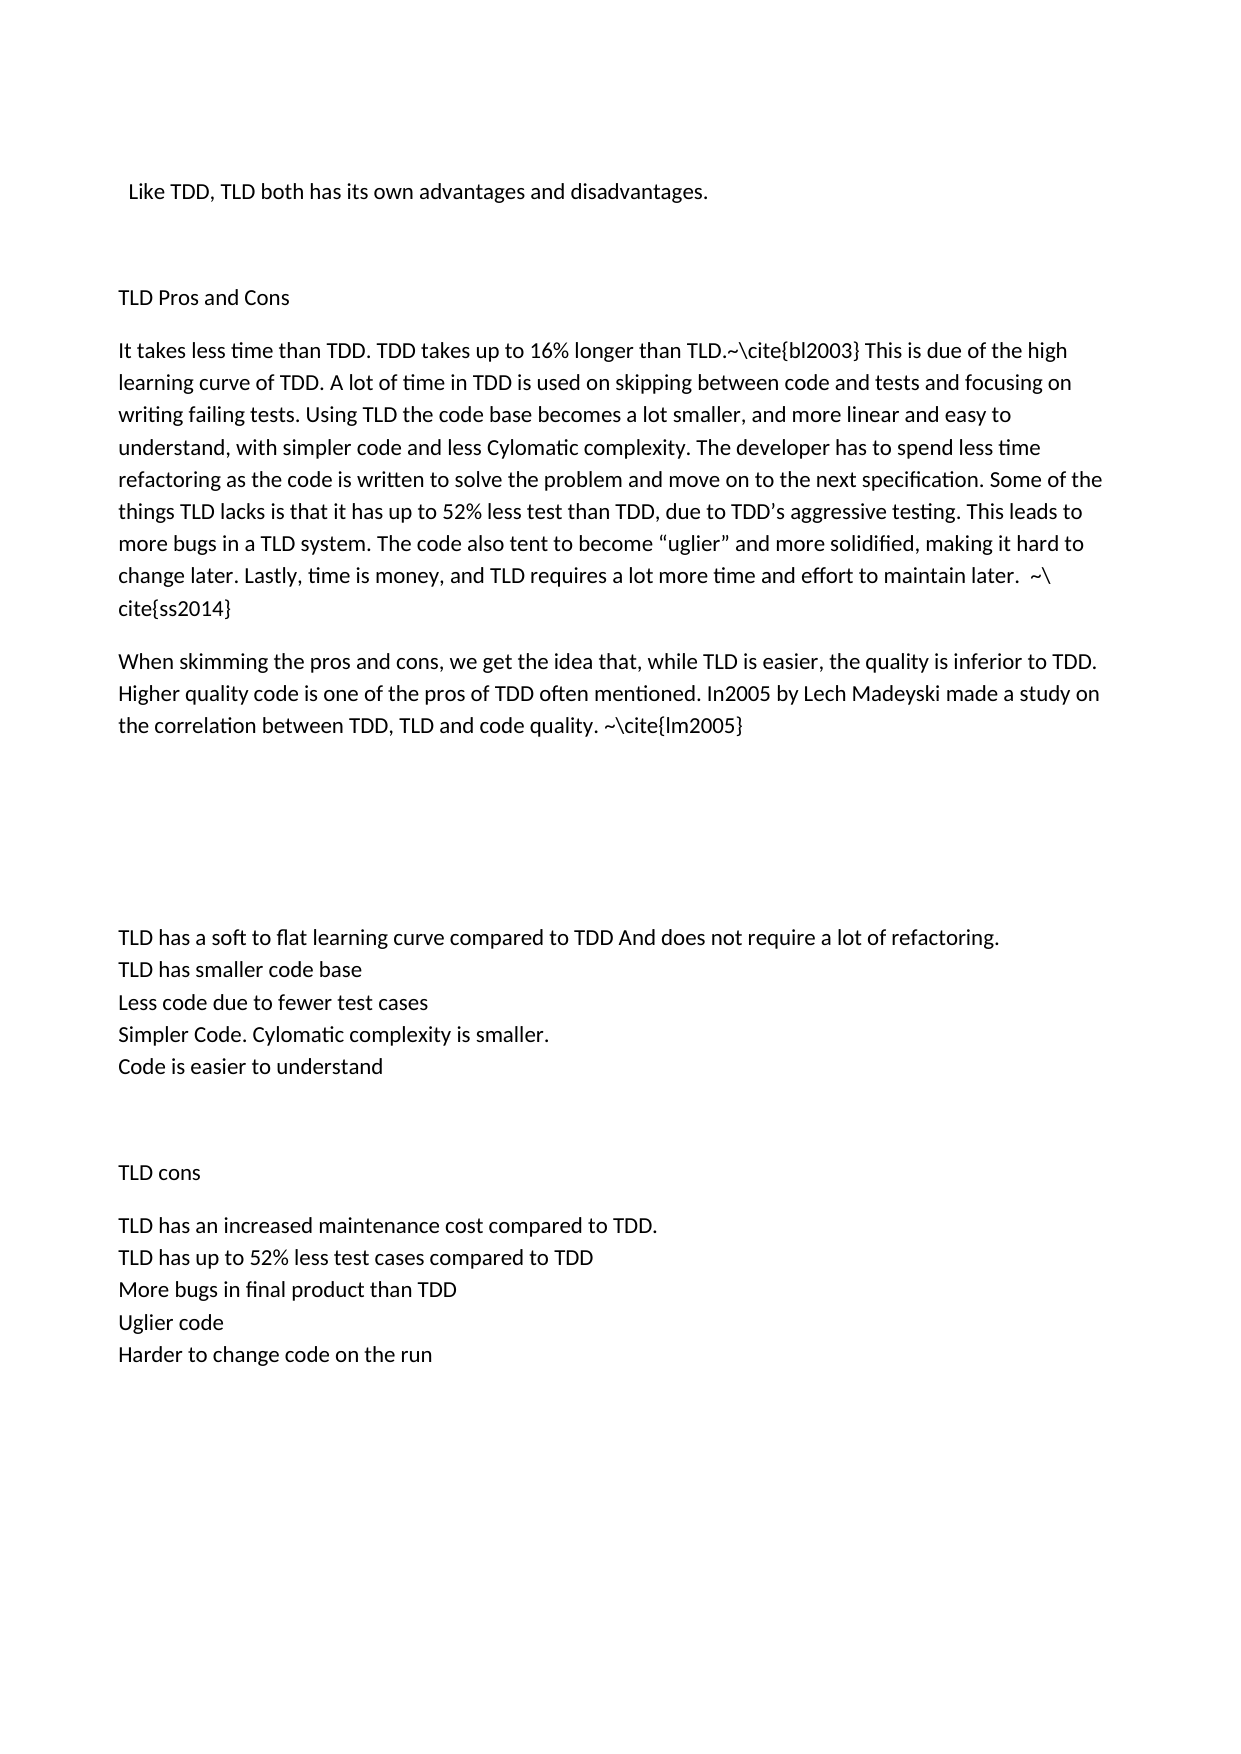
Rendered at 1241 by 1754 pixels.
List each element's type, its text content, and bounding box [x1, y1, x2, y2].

text It takes less time than TDD. TDD takes up to 16% longer than TLD.~\cite{bl2003} This is due of the high learning curve of TDD. A lot of time in TDD is used on skipping between code and tests and focusing on writing failing tests. Using TLD the code base becomes a lot smaller, and more linear and easy to understand, with simpler code and less Cylomatic complexity. The developer has to spend less time refactoring as the code is written to solve the problem and move on to the next specification. Some of the things TLD lacks is that it has up to 52% less test than TDD, due to TDD’s aggressive testing. This leads to more bugs in a TLD system. The code also tent to become “uglier” and more solidified, making it hard to change later. Lastly, time is money, and TLD requires a lot more time and effort to maintain later. ~\cite{ss2014} [118, 336, 1122, 622]
text Like TDD, TLD both has its own advantages and disadvantages. [118, 177, 1122, 205]
text TLD cons [118, 1158, 1122, 1186]
text TLD Pros and Cons [118, 283, 1122, 311]
text TLD has a soft to flat learning curve compared to TDD And does not require a lot of refactoring. TLD has smaller code base Less code due to fewer test cases Simpler Code. Cylomatic complexity is smaller. Code is easier to understand [118, 923, 1122, 1080]
text When skimming the pros and cons, we get the idea that, while TLD is easier, the quality is inferior to TDD. Higher quality code is one of the pros of TDD often mentioned. In2005 by Lech Madeyski made a study on the correlation between TDD, TLD and code quality. ~\cite{lm2005} [118, 647, 1122, 739]
text TLD has an increased maintenance cost compared to TDD. TLD has up to 52% less test cases compared to TDD More bugs in final product than TDD Uglier code Harder to change code on the run [118, 1211, 1122, 1368]
